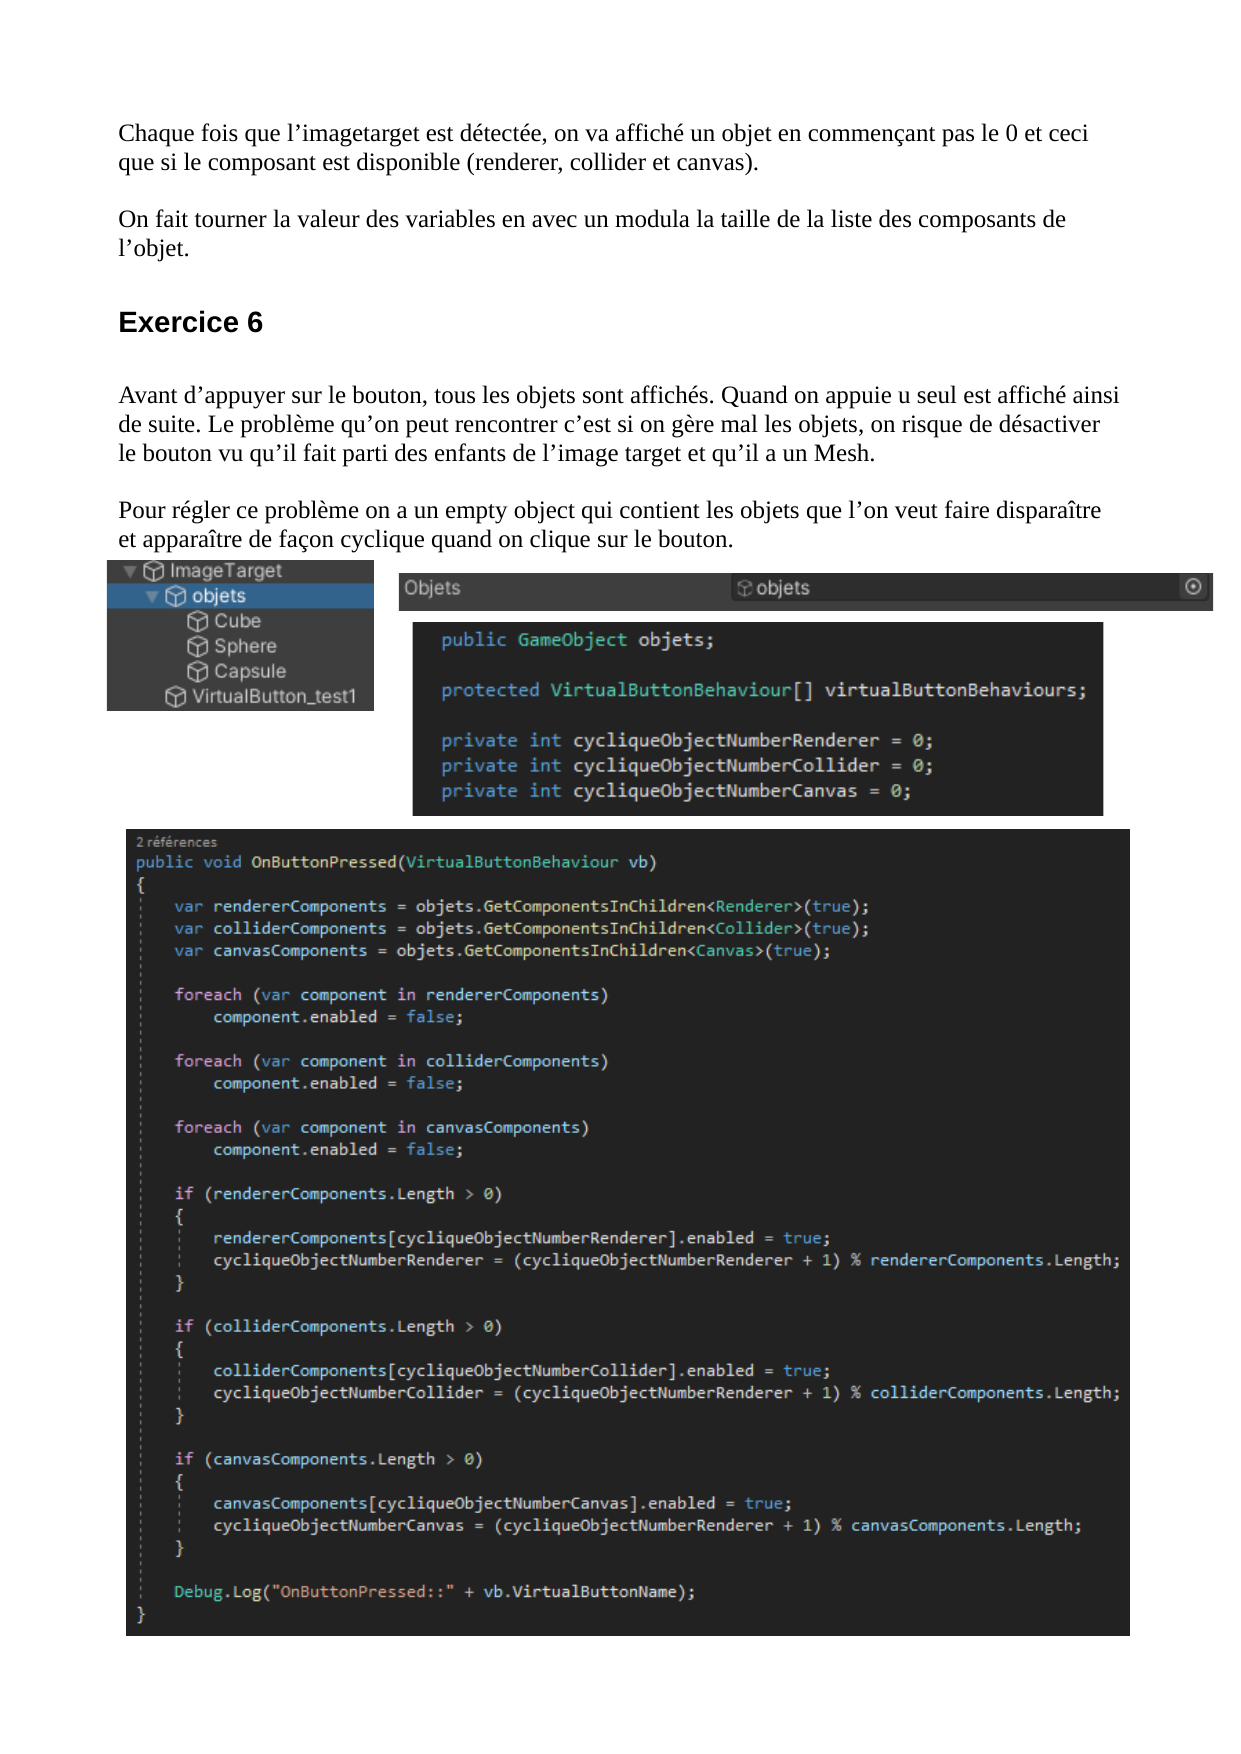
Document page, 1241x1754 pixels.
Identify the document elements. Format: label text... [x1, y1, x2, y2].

picture [106, 560, 374, 711]
text Avant d’appuyer sur le bouton, tous les objets sont affichés. Quand on appuie u seul est affiché ainsi de suite. Le problème qu’on peut rencontrer c’est si on gère mal les objets, on risque de désactiver le bouton vu qu’il fait parti des enfants de l’image target et qu’il a un Mesh. [118, 380, 1122, 466]
subtitle Exercice 6 [118, 305, 1122, 339]
picture [398, 573, 1214, 611]
text On fait tourner la valeur des variables en avec un modula la taille de la liste des composants de l’objet. [118, 204, 1122, 262]
text Pour régler ce problème on a un empty object qui contient les objets que l’on veut faire disparaître et apparaître de façon cyclique quand on clique sur le bouton. [118, 495, 1122, 553]
picture [126, 829, 1130, 1636]
text Chaque fois que l’imagetarget est détectée, on va affiché un objet en commençant pas le 0 et ceci que si le composant est disponible (renderer, collider et canvas). [118, 118, 1122, 176]
picture [412, 622, 1104, 816]
